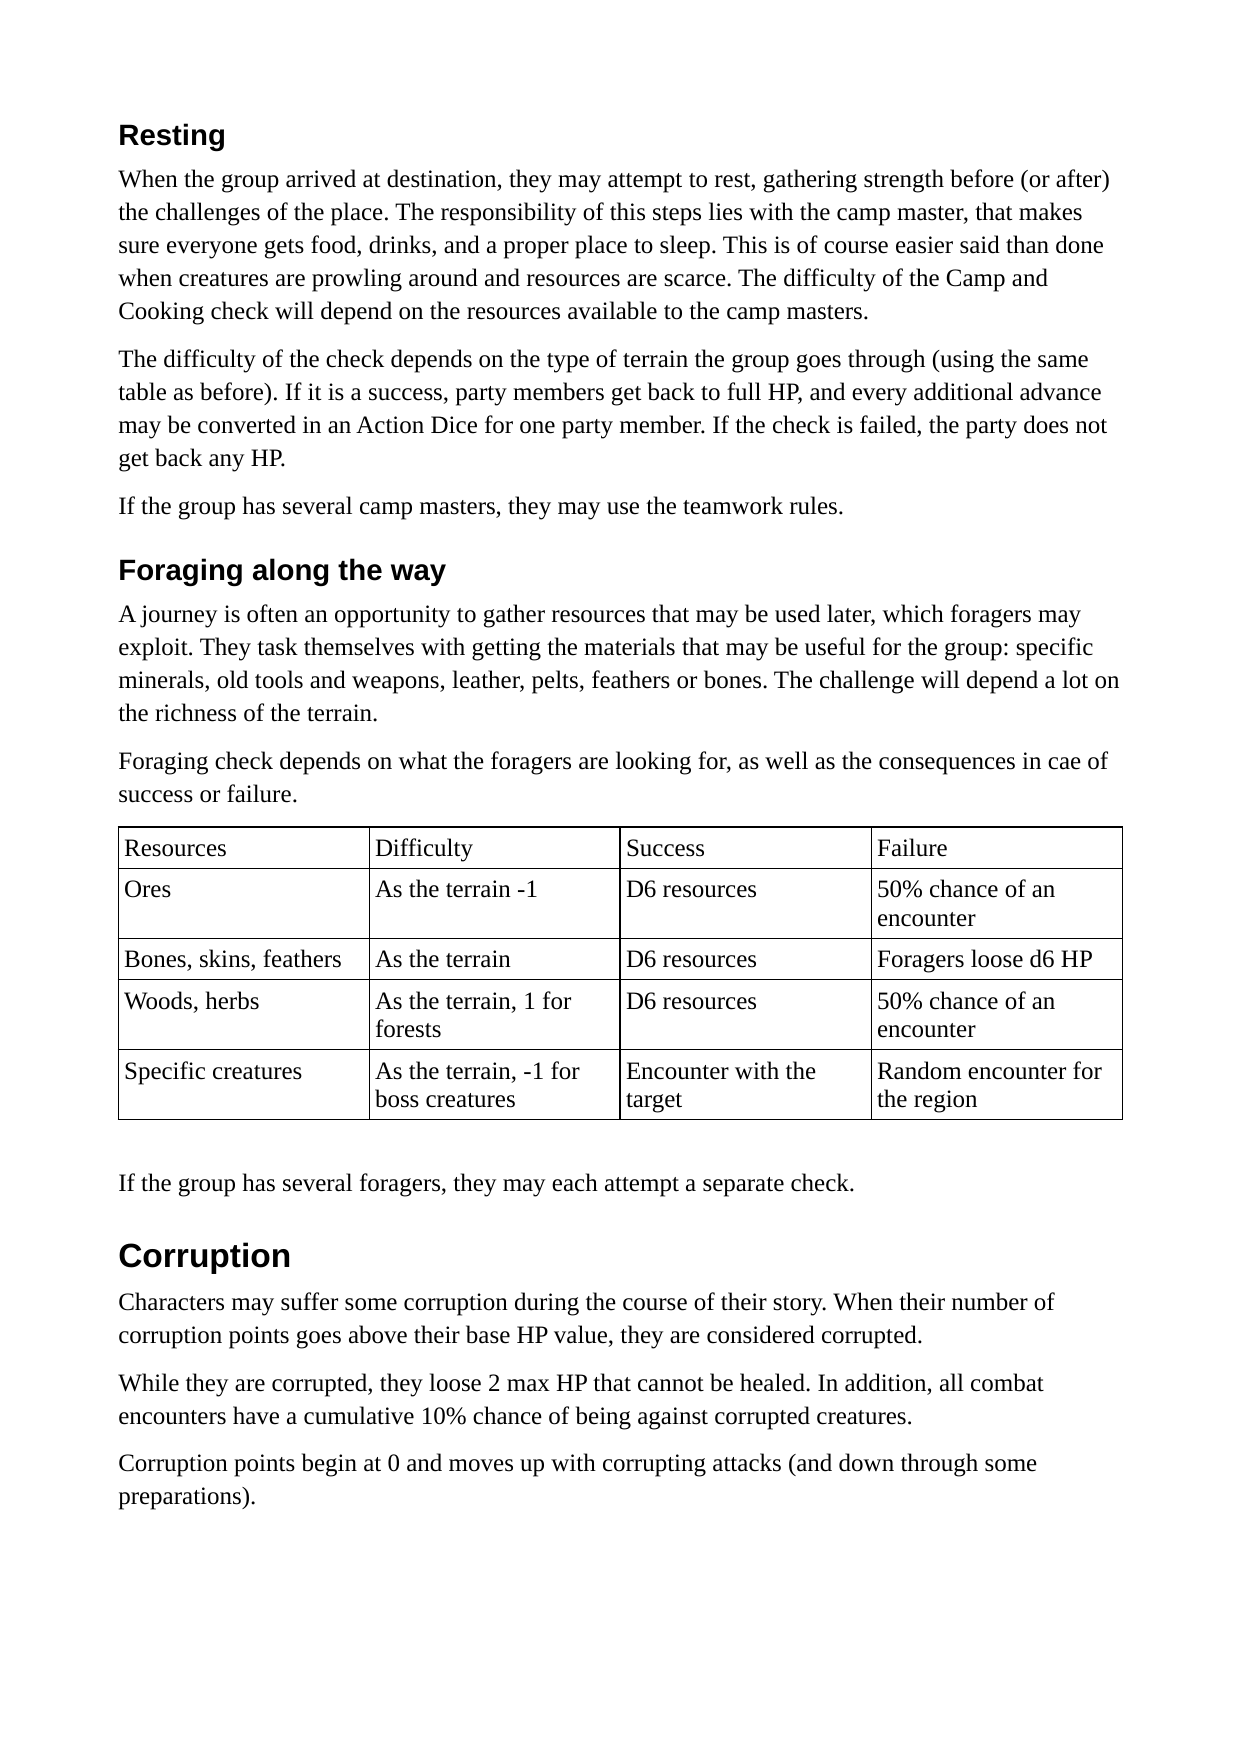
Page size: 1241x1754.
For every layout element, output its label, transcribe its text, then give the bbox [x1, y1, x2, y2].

text While they are corrupted, they loose 2 max HP that cannot be healed. In addition, all combat encounters have a cumulative 10% chance of being against corrupted creatures. [118, 1368, 1122, 1429]
table_cell Woods, herbs [119, 980, 369, 1049]
table_header Difficulty [370, 828, 619, 868]
text A journey is often an opportunity to gather resources that may be used later, which foragers may exploit. They task themselves with getting the materials that may be useful for the group: specific minerals, old tools and weapons, leather, pelts, feathers or bones. The challenge will depend a lot on the richness of the terrain. [118, 599, 1122, 727]
table_cell Specific creatures [119, 1050, 369, 1119]
table_header Success [621, 828, 871, 868]
table_cell Bones, skins, feathers [119, 939, 369, 979]
text If the group has several camp masters, they may use the teamwork rules. [118, 491, 1122, 519]
table_cell As the terrain -1 [370, 869, 619, 938]
text When the group arrived at destination, they may attempt to rest, gathering strength before (or after) the challenges of the place. The responsibility of this steps lies with the camp master, that makes sure everyone gets food, drinks, and a proper place to sleep. This is of course easier said than done when creatures are prowling around and resources are scarce. The difficulty of the Camp and Cooking check will depend on the resources available to the camp masters. [118, 164, 1122, 325]
table_cell D6 resources [621, 869, 871, 938]
table_cell Encounter with the target [621, 1050, 871, 1119]
table_cell 50% chance of an encounter [872, 869, 1122, 938]
table_cell As the terrain, 1 for forests [370, 980, 619, 1049]
table_cell D6 resources [621, 939, 871, 979]
table_cell As the terrain, -1 for boss creatures [370, 1050, 619, 1119]
text The difficulty of the check depends on the type of terrain the group goes through (using the same table as before). If it is a success, party members get back to full HP, and every additional advance may be converted in an Action Dice for one party member. If the check is failed, the party does not get back any HP. [118, 344, 1122, 472]
text Foraging check depends on what the foragers are looking for, as well as the consequences in cae of success or failure. [118, 746, 1122, 808]
subtitle Resting [118, 118, 1122, 152]
table_cell Random encounter for the region [872, 1050, 1122, 1119]
table_cell Ores [119, 869, 369, 938]
text If the group has several foragers, they may each attempt a separate check. [118, 1168, 1122, 1196]
text Characters may suffer some corruption during the course of their story. When their number of corruption points goes above their base HP value, they are considered corrupted. [118, 1287, 1122, 1349]
subtitle Foraging along the way [118, 553, 1122, 587]
table_header Resources [119, 828, 369, 868]
subtitle Corruption [118, 1236, 1122, 1275]
table_cell Foragers loose d6 HP [872, 939, 1122, 979]
table_cell D6 resources [621, 980, 871, 1049]
text Corruption points begin at 0 and moves up with corrupting attacks (and down through some preparations). [118, 1448, 1122, 1510]
table_cell As the terrain [370, 939, 619, 979]
table_cell 50% chance of an encounter [872, 980, 1122, 1049]
table_header Failure [872, 828, 1122, 868]
